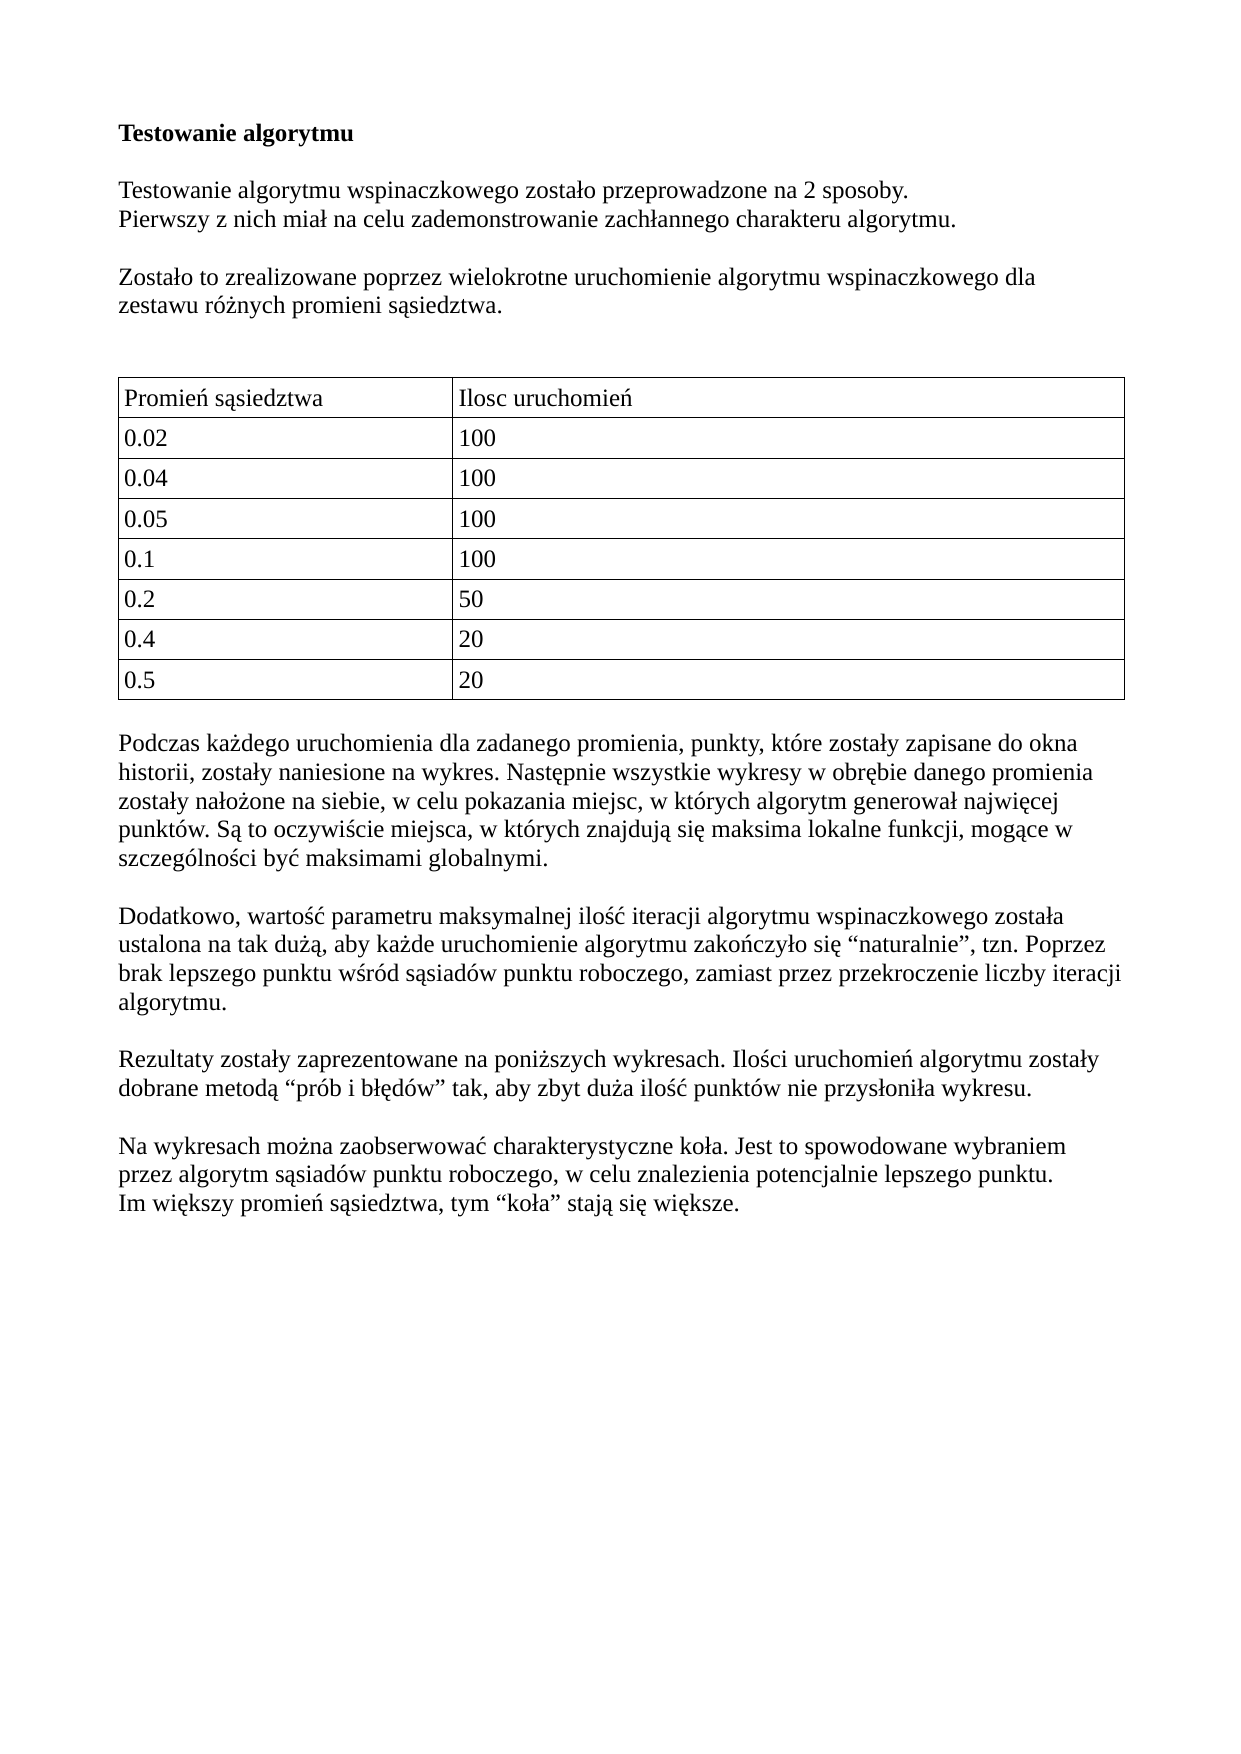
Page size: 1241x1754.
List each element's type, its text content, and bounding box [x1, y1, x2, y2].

text Pierwszy z nich miał na celu zademonstrowanie zachłannego charakteru algorytmu. [118, 204, 1122, 233]
table_cell 100 [453, 539, 1124, 578]
table_cell 0.5 [119, 660, 452, 699]
table_cell 50 [453, 580, 1124, 619]
table_cell 100 [453, 459, 1124, 498]
table_cell 20 [453, 620, 1124, 659]
table_cell 0.4 [119, 620, 452, 659]
table_cell 0.1 [119, 539, 452, 578]
text Rezultaty zostały zaprezentowane na poniższych wykresach. Ilości uruchomień algorytmu zostały dobrane metodą “prób i błędów” tak, aby zbyt duża ilość punktów nie przysłoniła wykresu. [118, 1044, 1122, 1102]
table_header Ilosc uruchomień [453, 378, 1124, 417]
table_cell 0.2 [119, 580, 452, 619]
text Im większy promień sąsiedztwa, tym “koła” stają się większe. [118, 1188, 1122, 1217]
text Dodatkowo, wartość parametru maksymalnej ilość iteracji algorytmu wspinaczkowego została ustalona na tak dużą, aby każde uruchomienie algorytmu zakończyło się “naturalnie”, tzn. Poprzez brak lepszego punktu wśród sąsiadów punktu roboczego, zamiast przez przekroczenie liczby iteracji algorytmu. [118, 901, 1122, 1016]
table_cell 0.05 [119, 499, 452, 538]
table_cell 0.04 [119, 459, 452, 498]
text Podczas każdego uruchomienia dla zadanego promienia, punkty, które zostały zapisane do okna historii, zostały naniesione na wykres. Następnie wszystkie wykresy w obrębie danego promienia zostały nałożone na siebie, w celu pokazania miejsc, w których algorytm generował najwięcej punktów. Są to oczywiście miejsca, w których znajdują się maksima lokalne funkcji, mogące w szczególności być maksimami globalnymi. [118, 728, 1122, 872]
table_cell 20 [453, 660, 1124, 699]
table_header Promień sąsiedztwa [119, 378, 452, 417]
text Na wykresach można zaobserwować charakterystyczne koła. Jest to spowodowane wybraniem przez algorytm sąsiadów punktu roboczego, w celu znalezienia potencjalnie lepszego punktu. [118, 1131, 1122, 1188]
table_cell 100 [453, 499, 1124, 538]
text Zostało to zrealizowane poprzez wielokrotne uruchomienie algorytmu wspinaczkowego dla zestawu różnych promieni sąsiedztwa. [118, 262, 1122, 319]
text Testowanie algorytmu [118, 118, 1122, 147]
text Testowanie algorytmu wspinaczkowego zostało przeprowadzone na 2 sposoby. [118, 176, 1122, 204]
table_cell 0.02 [119, 418, 452, 457]
table_cell 100 [453, 418, 1124, 457]
